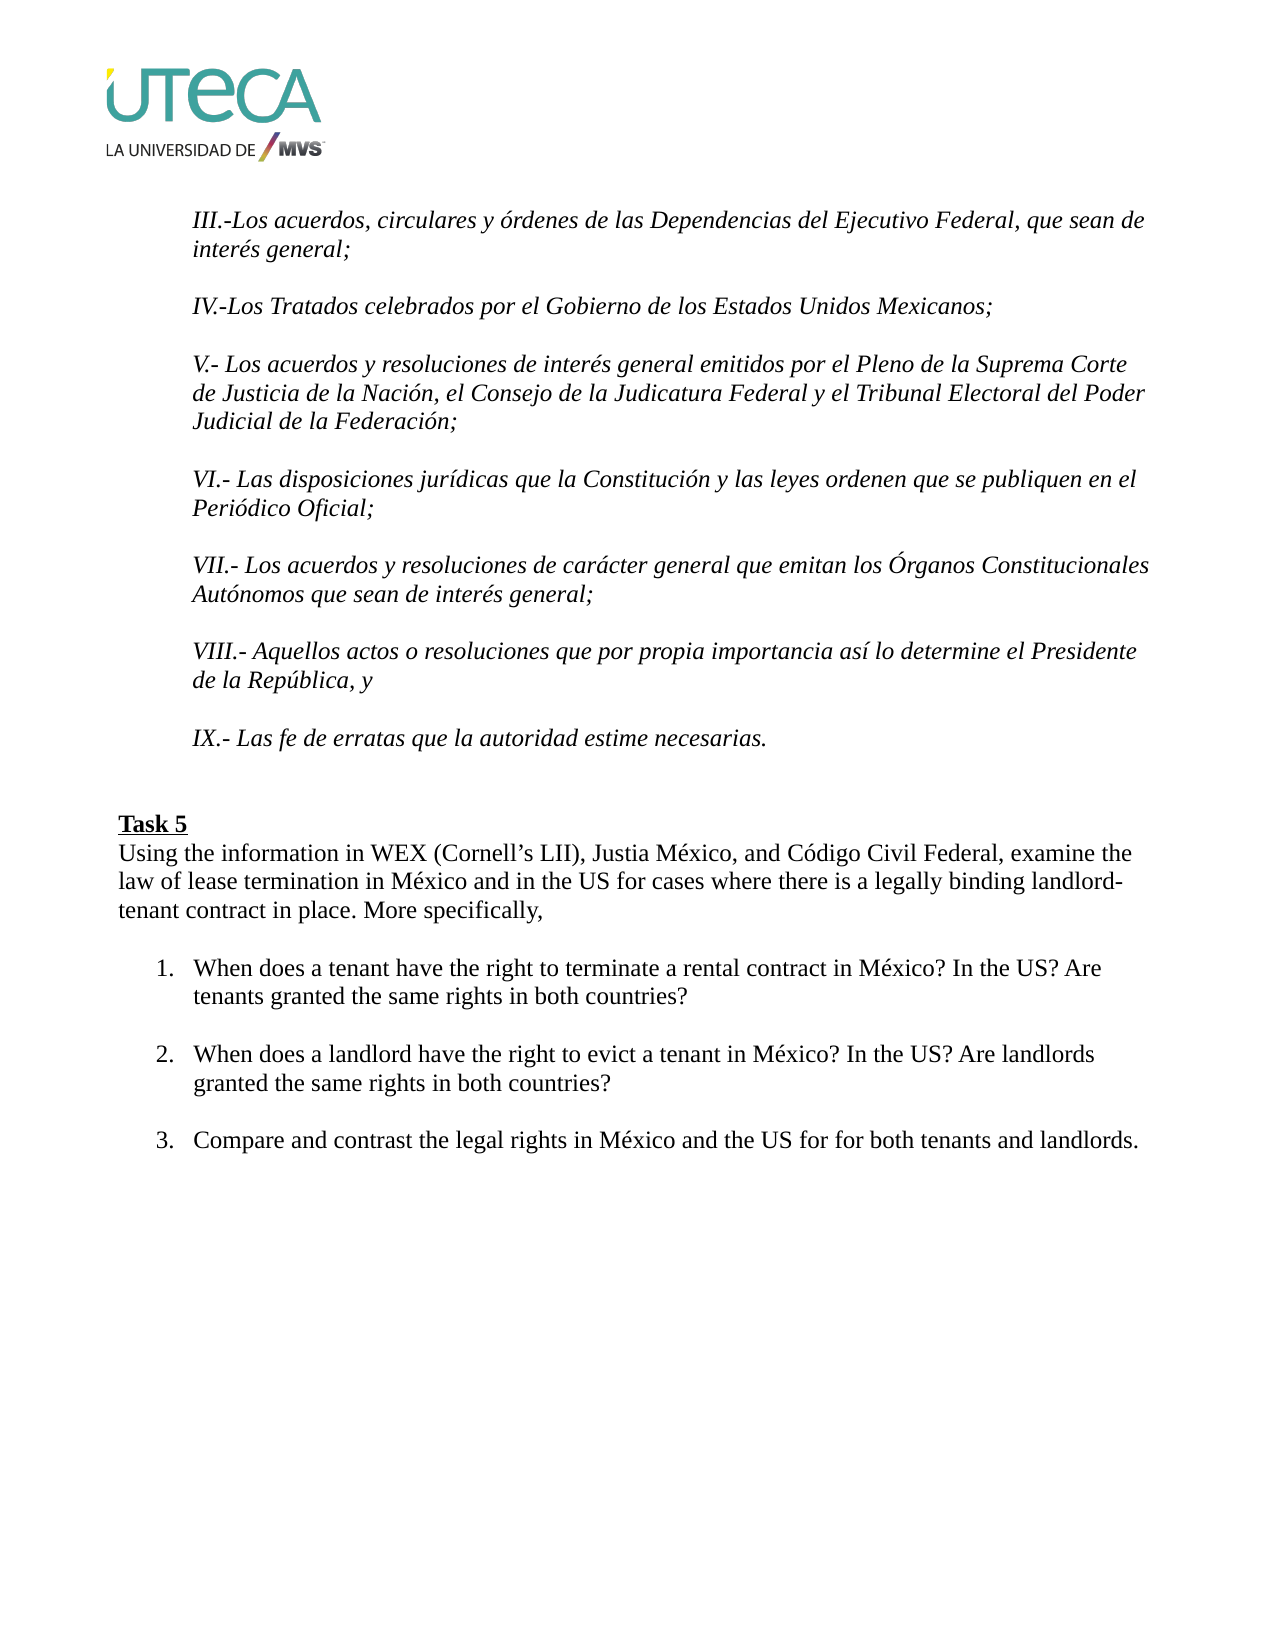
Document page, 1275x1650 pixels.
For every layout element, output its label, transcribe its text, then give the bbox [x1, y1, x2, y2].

picture [104, 64, 328, 166]
text VI.- Las disposiciones jurídicas que la Constitución y las leyes ordenen que se publiquen en el Periódico Oficial; [192, 464, 1157, 521]
text Task 5 [118, 809, 1157, 838]
text V.- Los acuerdos y resoluciones de interés general emitidos por el Pleno de la Suprema Corte de Justicia de la Nación, el Consejo de la Judicatura Federal y el Tribunal Electoral del Poder Judicial de la Federación; [192, 349, 1157, 435]
text VII.- Los acuerdos y resoluciones de carácter general que emitan los Órganos Constitucionales Autónomos que sean de interés general; [192, 550, 1157, 608]
text IX.- Las fe de erratas que la autoridad estime necesarias. [192, 723, 1157, 751]
list When does a landlord have the right to evict a tenant in México? In the US? Are landlords granted the same rights in both countries? [156, 1039, 1157, 1096]
text IV.-Los Tratados celebrados por el Gobierno de los Estados Unidos Mexicanos; [192, 291, 1157, 320]
text Using the information in WEX (Cornell’s LII), Justia México, and Código Civil Federal, examine the law of lease termination in México and in the US for cases where there is a legally binding landlord-tenant contract in place. More specifically, [118, 838, 1157, 924]
text III.-Los acuerdos, circulares y órdenes de las Dependencias del Ejecutivo Federal, que sean de interés general; [192, 205, 1157, 263]
list When does a tenant have the right to terminate a rental contract in México? In the US? Are tenants granted the same rights in both countries? [156, 953, 1157, 1010]
text VIII.- Aquellos actos o resoluciones que por propia importancia así lo determine el Presidente de la República, y [192, 636, 1157, 694]
list Compare and contrast the legal rights in México and the US for for both tenants and landlords. [156, 1125, 1157, 1154]
